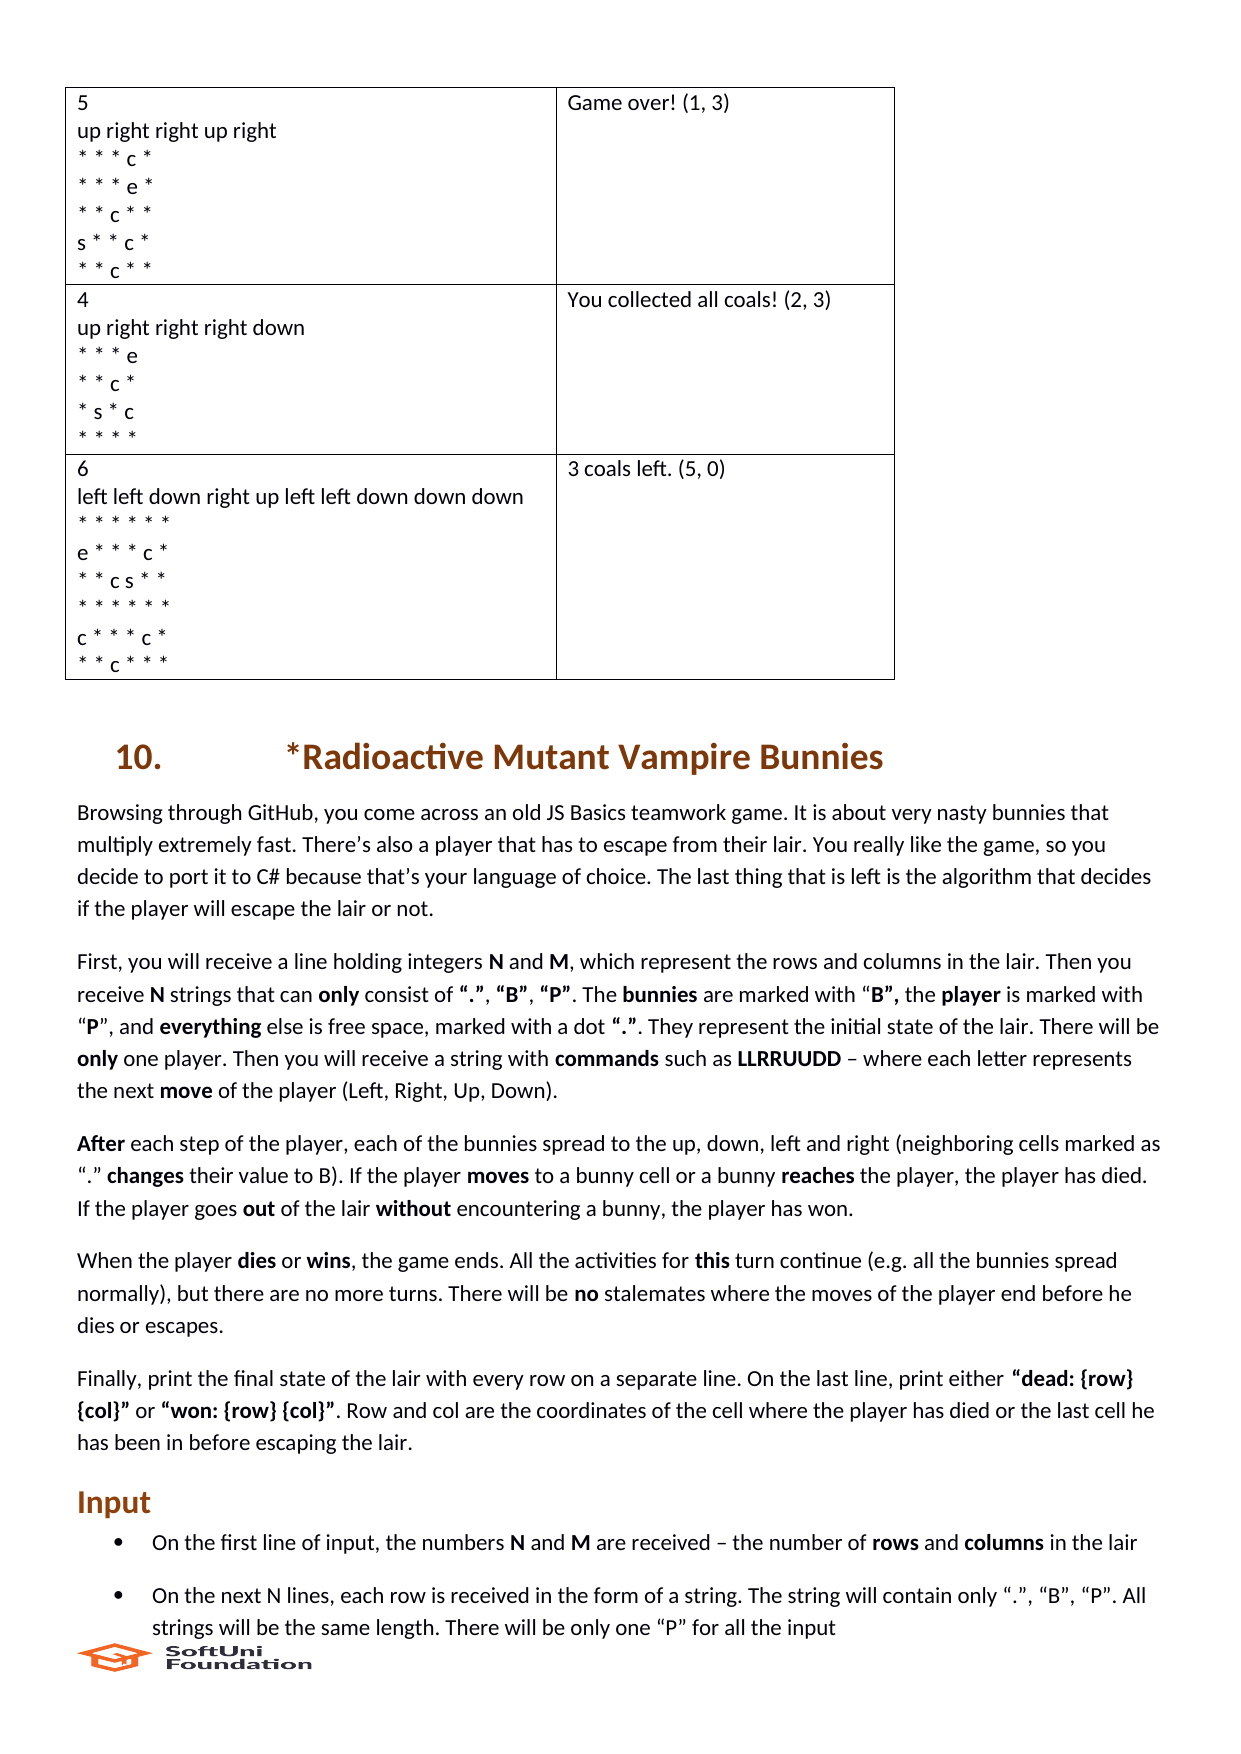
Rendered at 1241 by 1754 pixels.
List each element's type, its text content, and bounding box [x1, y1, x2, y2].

table_cell 6 left left down right up left left down down down * * * * * * e * * * c * * * c s * * * * * * * * c * * * c * * * c * * * [66, 455, 556, 679]
text Finally, print the final state of the lair with every row on a separate line. On the last line, print either “dead: {row} {col}” or “won: {row} {col}”. Row and col are the coordinates of the cell where the player has died or the last cell he has been in before escaping the lair. [77, 1364, 1163, 1456]
text Browsing through GitHub, you come across an old JS Basics teamwork game. It is about very nasty bunnies that multiply extremely fast. There’s also a player that has to escape from their lair. You really like the game, so you decide to port it to C# because that’s your language of choice. The last thing that is left is the algorithm that decides if the player will escape the lair or not. [77, 798, 1163, 922]
table_cell 5 up right right up right * * * c * * * * e * * * c * * s * * c * * * c * * [66, 88, 556, 284]
subtitle Input [77, 1481, 1163, 1522]
text When the player dies or wins, the game ends. All the activities for this turn continue (e.g. all the bunnies spread normally), but there are no more turns. There will be no stalemates where the moves of the player end before he dies or escapes. [77, 1247, 1163, 1339]
table_cell You collected all coals! (2, 3) [557, 285, 894, 453]
table_cell 4 up right right right down * * * e * * c * * s * c * * * * [66, 285, 556, 453]
table_cell 3 coals left. (5, 0) [557, 455, 894, 679]
picture [76, 1643, 312, 1672]
text After each step of the player, each of the bunnies spread to the up, down, left and right (neighboring cells marked as “.” changes their value to B). If the player moves to a bunny cell or a bunny reaches the player, the player has died. If the player goes out of the lair without encountering a bunny, the player has won. [77, 1129, 1163, 1222]
subtitle *Radioactive Mutant Vampire Bunnies [114, 733, 1163, 778]
text First, you will receive a line holding integers N and M, which represent the rows and columns in the lair. Then you receive N strings that can only consist of “.”, “B”, “P”. The bunnies are marked with “B”, the player is marked with “P”, and everything else is free space, marked with a dot “.”. They represent the initial state of the lair. There will be only one player. Then you will receive a string with commands such as LLRRUUDD – where each letter represents the next move of the player (Left, Right, Up, Down). [77, 947, 1163, 1104]
list On the next N lines, each row is received in the form of a string. The string will contain only “.”, “B”, “P”. All strings will be the same length. There will be only one “P” for all the input [114, 1581, 1163, 1641]
table_cell Game over! (1, 3) [557, 88, 894, 284]
list On the first line of input, the numbers N and M are received – the number of rows and columns in the lair [114, 1528, 1163, 1556]
